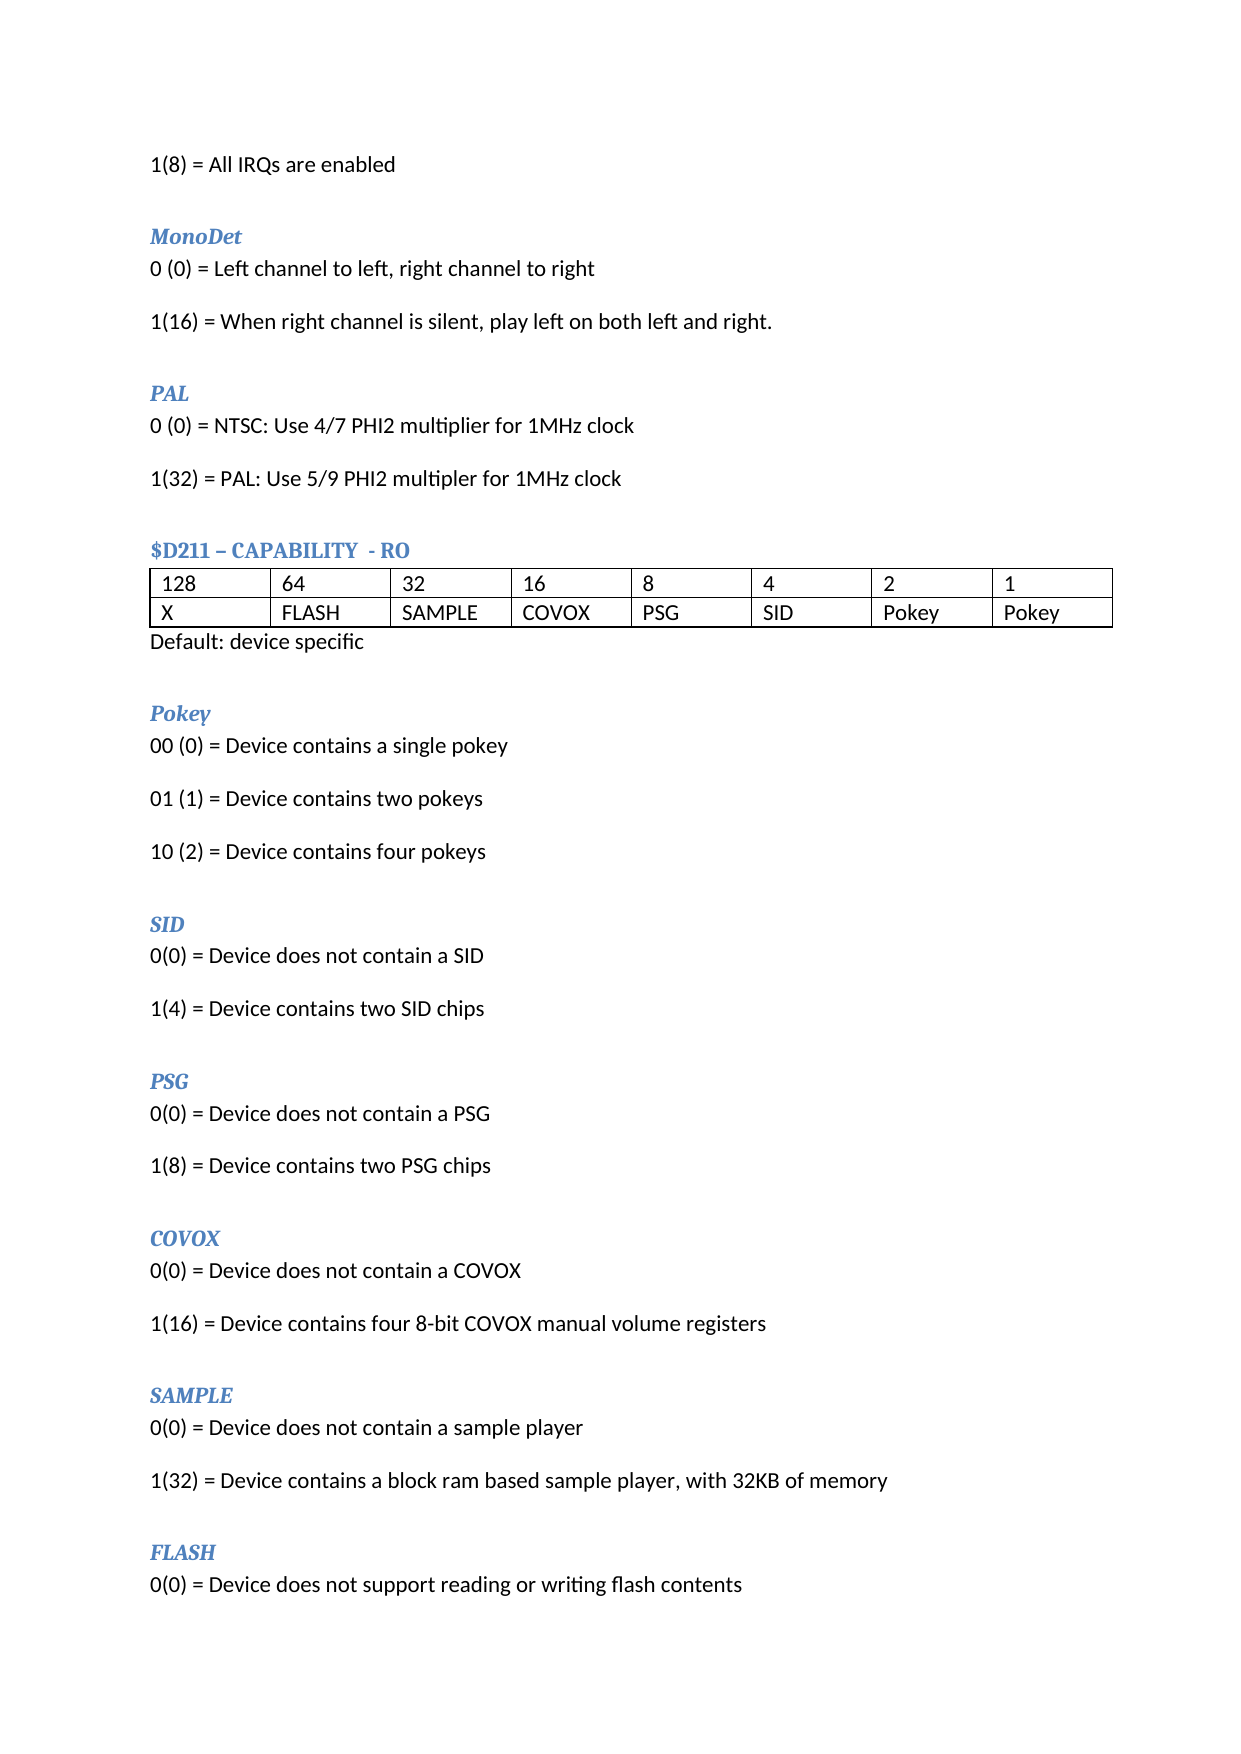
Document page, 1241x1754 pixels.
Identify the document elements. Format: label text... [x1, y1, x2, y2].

subtitle $D211 – CAPABILITY - RO [150, 538, 1090, 564]
text 0(0) = Device does not contain a COVOX [150, 1256, 1090, 1284]
table_cell X [151, 598, 270, 626]
subtitle COVOX [150, 1226, 1090, 1252]
subtitle Pokey [150, 701, 1090, 728]
subtitle FLASH [150, 1540, 1090, 1566]
text 0 (0) = Left channel to left, right channel to right [150, 254, 1090, 282]
text 0(0) = Device does not contain a sample player [150, 1413, 1090, 1441]
table_header 1 [993, 569, 1112, 597]
text 0(0) = Device does not contain a SID [150, 942, 1090, 969]
table_header 16 [512, 569, 631, 597]
text 0(0) = Device does not contain a PSG [150, 1099, 1090, 1127]
text 1(8) = All IRQs are enabled [150, 150, 1090, 178]
text 0(0) = Device does not support reading or writing flash contents [150, 1570, 1090, 1598]
table_header 8 [632, 569, 751, 597]
table_cell Pokey [993, 598, 1112, 626]
text 00 (0) = Device contains a single pokey [150, 731, 1090, 759]
text 1(8) = Device contains two PSG chips [150, 1152, 1090, 1180]
text 0 (0) = NTSC: Use 4/7 PHI2 multiplier for 1MHz clock [150, 411, 1090, 439]
table_cell PSG [632, 598, 751, 626]
text Default: device specific [150, 628, 1090, 655]
subtitle MonoDet [150, 224, 1090, 250]
subtitle PAL [150, 381, 1090, 407]
table_header 2 [872, 569, 992, 597]
table_header 32 [391, 569, 511, 597]
table_cell SID [752, 598, 871, 626]
table_header 64 [271, 569, 390, 597]
text 1(32) = PAL: Use 5/9 PHI2 multipler for 1MHz clock [150, 464, 1090, 492]
subtitle SAMPLE [150, 1383, 1090, 1409]
text 1(4) = Device contains two SID chips [150, 994, 1090, 1023]
text 1(16) = Device contains four 8-bit COVOX manual volume registers [150, 1309, 1090, 1337]
text 1(32) = Device contains a block ram based sample player, with 32KB of memory [150, 1466, 1090, 1494]
subtitle PSG [150, 1068, 1090, 1095]
table_cell COVOX [512, 598, 631, 626]
table_cell FLASH [271, 598, 390, 626]
text 1(16) = When right channel is silent, play left on both left and right. [150, 307, 1090, 335]
text 10 (2) = Device contains four pokeys [150, 837, 1090, 866]
table_header 4 [752, 569, 871, 597]
subtitle SID [150, 911, 1090, 938]
table_cell Pokey [872, 598, 992, 626]
table_cell SAMPLE [391, 598, 511, 626]
table_header 128 [151, 569, 270, 597]
text 01 (1) = Device contains two pokeys [150, 784, 1090, 812]
